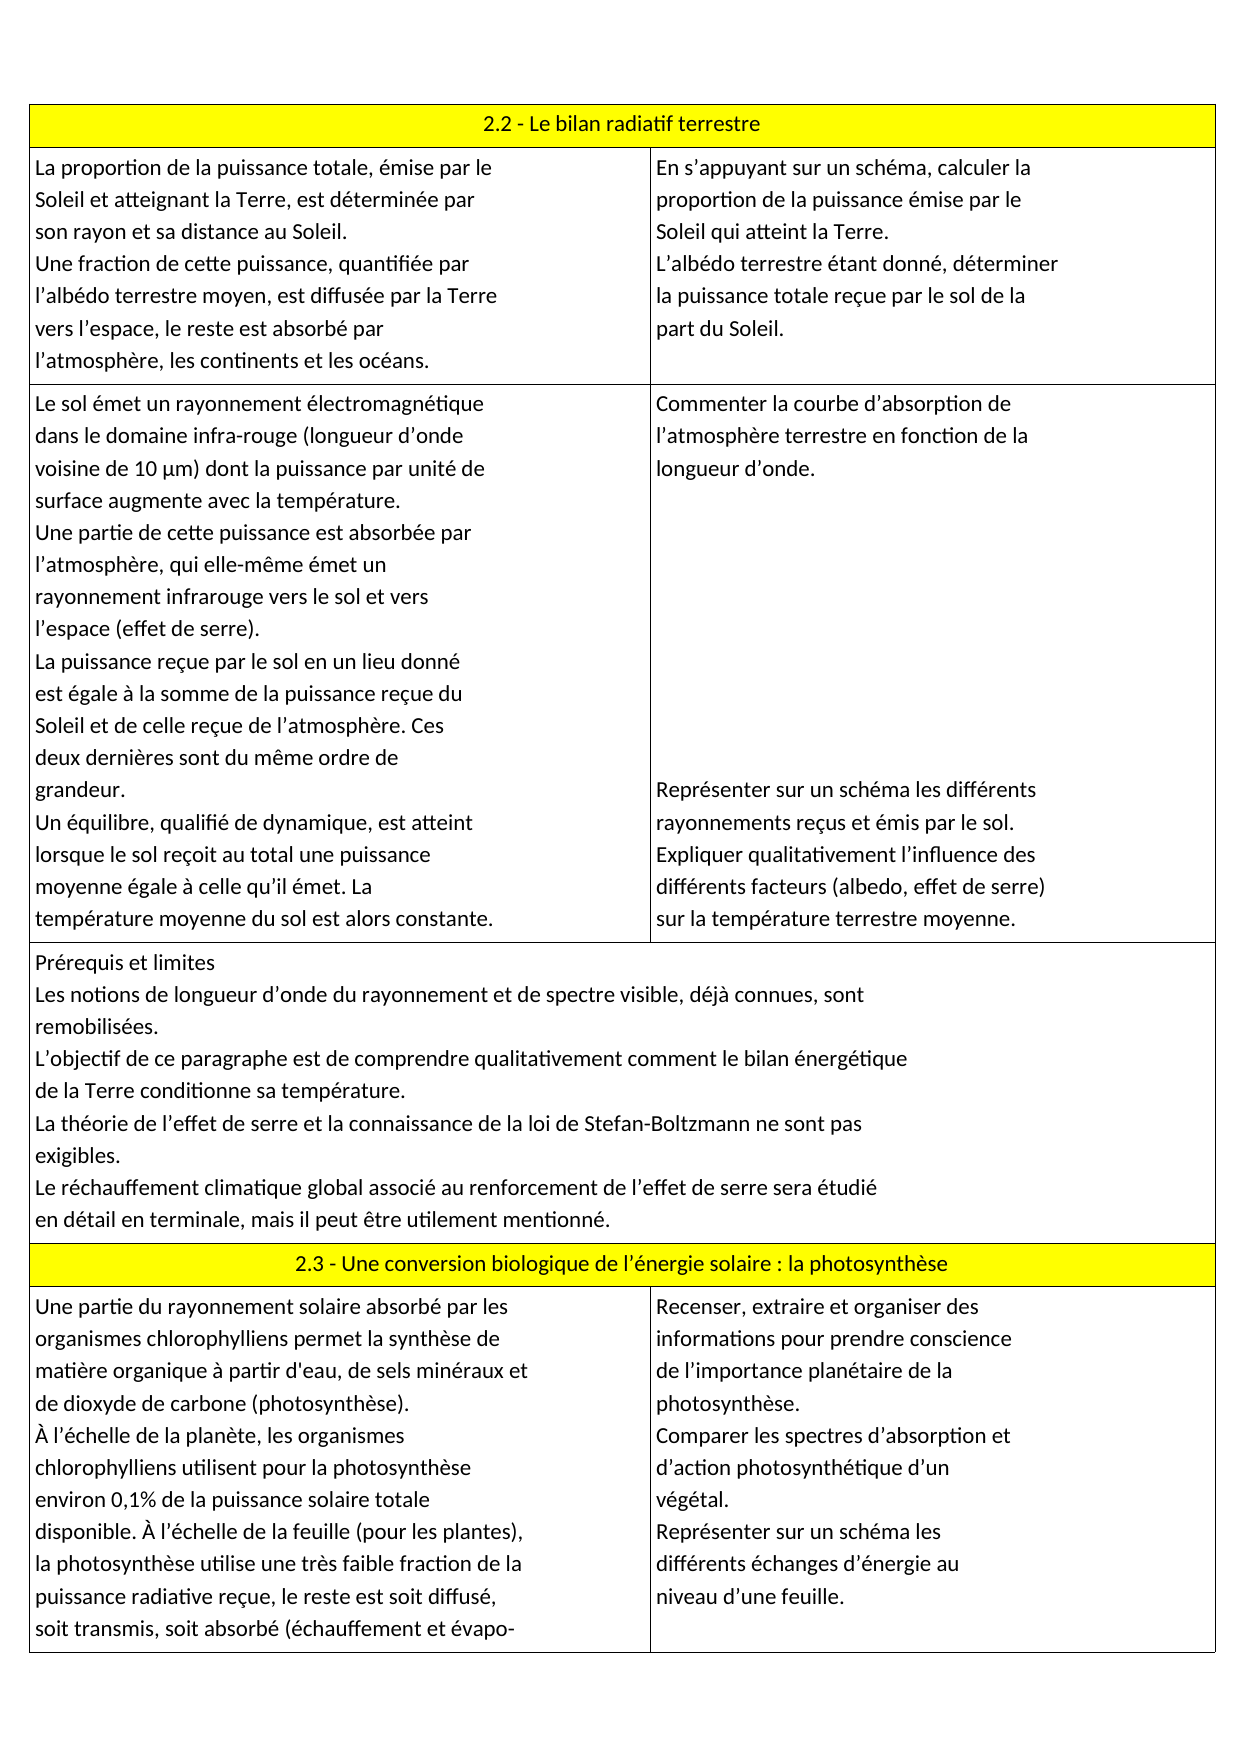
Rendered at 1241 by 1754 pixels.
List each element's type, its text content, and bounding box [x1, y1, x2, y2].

table_cell Une partie du rayonnement solaire absorbé par les organismes chlorophylliens permet la synthèse de matière organique à partir d'eau, de sels minéraux et de dioxyde de carbone (photosynthèse). À l’échelle de la planète, les organismes chlorophylliens utilisent pour la photosynthèse environ 0,1% de la puissance solaire totale disponible. À l’échelle de la feuille (pour les plantes), la photosynthèse utilise une très faible fraction de la puissance radiative reçue, le reste est soit diffusé, soit transmis, soit absorbé (échauffement et évapo- [30, 1287, 650, 1652]
table_cell Prérequis et limites Les notions de longueur d’onde du rayonnement et de spectre visible, déjà connues, sont remobilisées. L’objectif de ce paragraphe est de comprendre qualitativement comment le bilan énergétique de la Terre conditionne sa température. La théorie de l’effet de serre et la connaissance de la loi de Stefan-Boltzmann ne sont pas exigibles. Le réchauffement climatique global associé au renforcement de l’effet de serre sera étudié en détail en terminale, mais il peut être utilement mentionné. [30, 943, 1215, 1243]
table_cell Commenter la courbe d’absorption de l’atmosphère terrestre en fonction de la longueur d’onde. Représenter sur un schéma les différents rayonnements reçus et émis par le sol. Expliquer qualitativement l’influence des différents facteurs (albedo, effet de serre) sur la température terrestre moyenne. [651, 385, 1215, 942]
table_cell Recenser, extraire et organiser des informations pour prendre conscience de l’importance planétaire de la photosynthèse. Comparer les spectres d’absorption et d’action photosynthétique d’un végétal. Représenter sur un schéma les différents échanges d’énergie au niveau d’une feuille. [651, 1287, 1215, 1652]
table_cell La proportion de la puissance totale, émise par le Soleil et atteignant la Terre, est déterminée par son rayon et sa distance au Soleil. Une fraction de cette puissance, quantifiée par l’albédo terrestre moyen, est diffusée par la Terre vers l’espace, le reste est absorbé par l’atmosphère, les continents et les océans. [30, 148, 650, 383]
table_cell En s’appuyant sur un schéma, calculer la proportion de la puissance émise par le Soleil qui atteint la Terre. L’albédo terrestre étant donné, déterminer la puissance totale reçue par le sol de la part du Soleil. [651, 148, 1215, 383]
table_cell 2.2 - Le bilan radiatif terrestre [30, 105, 1215, 147]
table_cell 2.3 - Une conversion biologique de l’énergie solaire : la photosynthèse [30, 1244, 1215, 1286]
table_cell Le sol émet un rayonnement électromagnétique dans le domaine infra-rouge (longueur d’onde voisine de 10 µm) dont la puissance par unité de surface augmente avec la température. Une partie de cette puissance est absorbée par l’atmosphère, qui elle-même émet un rayonnement infrarouge vers le sol et vers l’espace (effet de serre). La puissance reçue par le sol en un lieu donné est égale à la somme de la puissance reçue du Soleil et de celle reçue de l’atmosphère. Ces deux dernières sont du même ordre de grandeur. Un équilibre, qualifié de dynamique, est atteint lorsque le sol reçoit au total une puissance moyenne égale à celle qu’il émet. La température moyenne du sol est alors constante. [30, 385, 650, 942]
